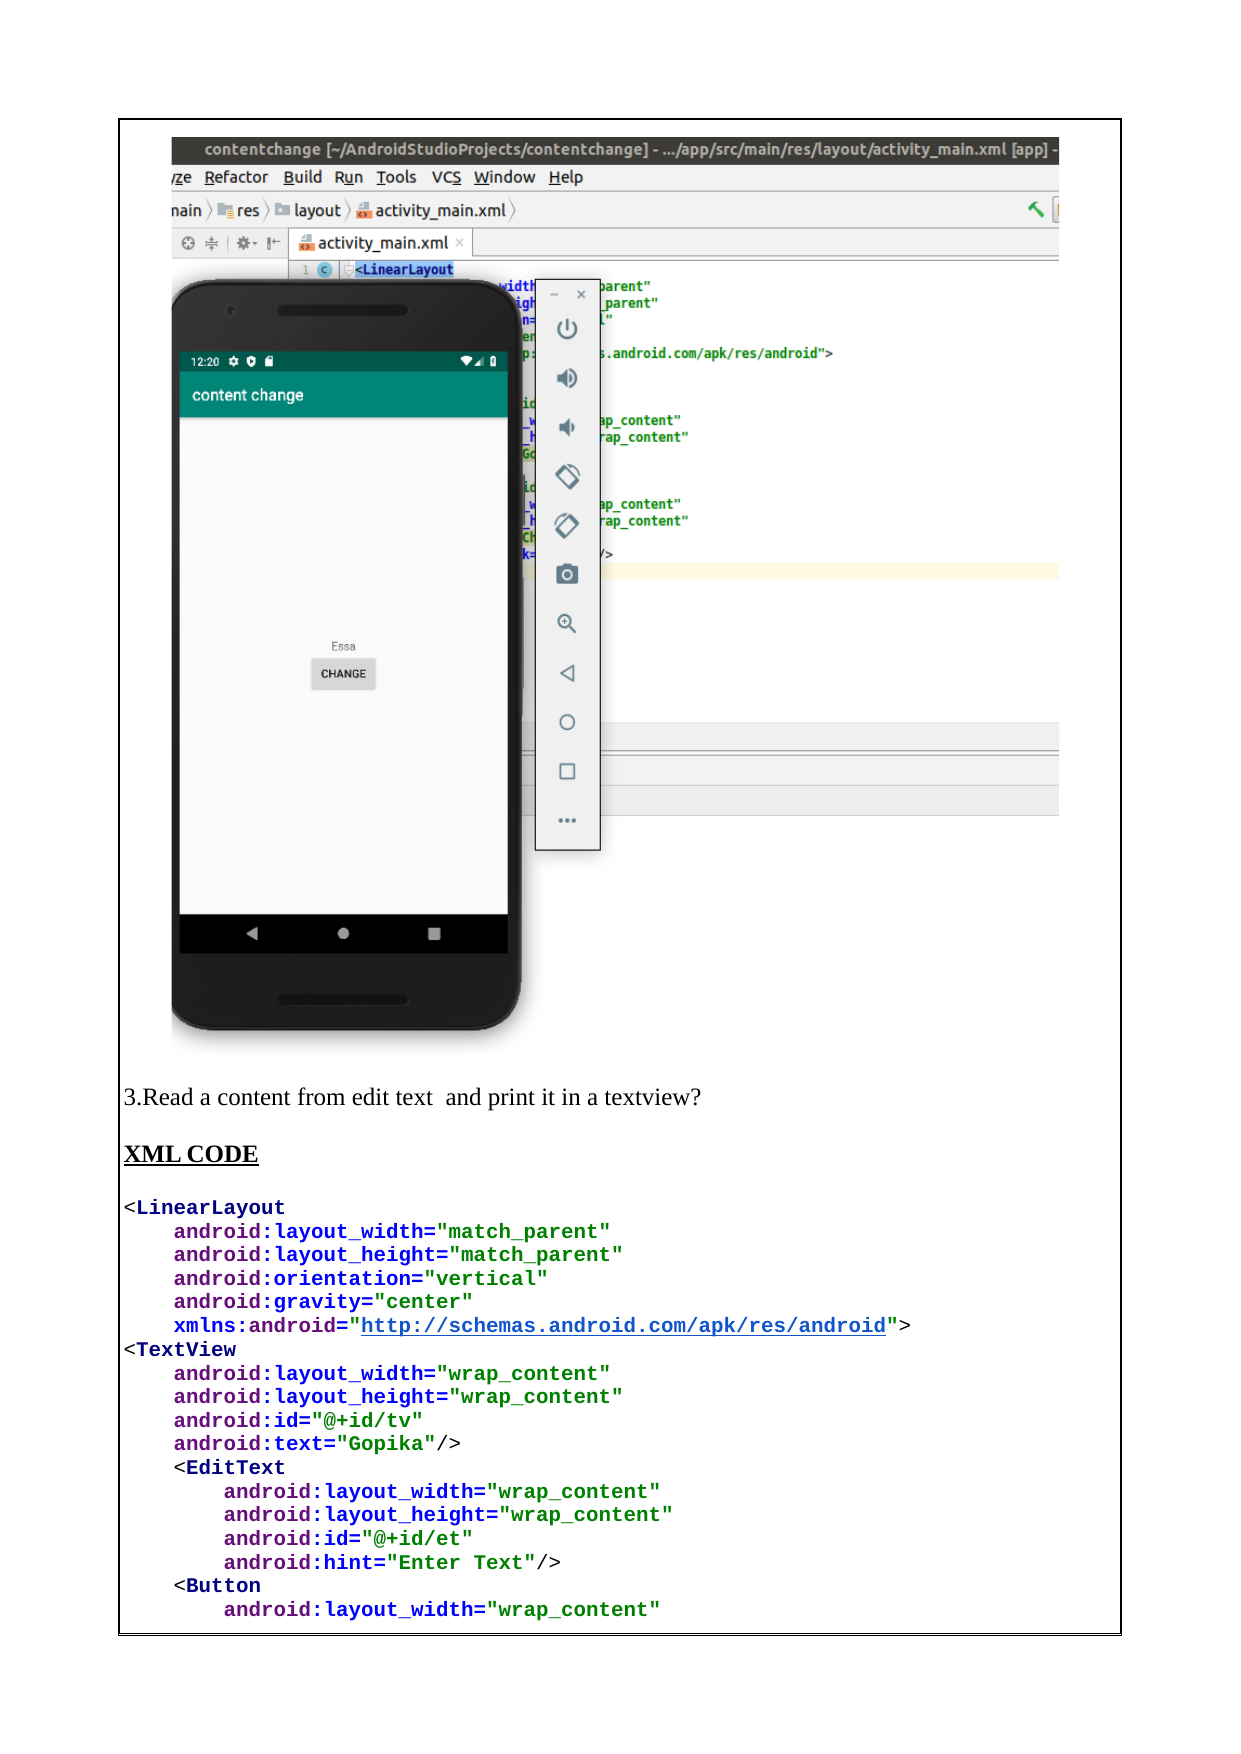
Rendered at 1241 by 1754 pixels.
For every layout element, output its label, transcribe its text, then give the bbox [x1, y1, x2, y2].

text XML CODE [123, 1139, 1117, 1168]
text android:layout_width="wrap_content" [123, 1481, 1117, 1504]
text android:layout_width="match_parent" [123, 1221, 1117, 1244]
text android:id="@+id/et" [123, 1528, 1117, 1552]
text 3.Read a content from edit text and print it in a textview? [123, 1082, 1117, 1111]
text android:layout_width="wrap_content" [123, 1599, 1117, 1623]
text android:layout_height="match_parent" [123, 1244, 1117, 1268]
text android:id="@+id/tv" [123, 1410, 1117, 1433]
text android:gravity="center" [123, 1292, 1117, 1315]
picture [171, 137, 1060, 1054]
text android:hint="Enter Text"/> [123, 1552, 1117, 1575]
text <LinearLayout [123, 1197, 1117, 1221]
text android:text="Gopika"/> [123, 1433, 1117, 1457]
text xmlns:android="http://schemas.android.com/apk/res/android"> [123, 1315, 1117, 1339]
text <Button [123, 1575, 1117, 1599]
text android:layout_height="wrap_content" [123, 1504, 1117, 1528]
text android:layout_width="wrap_content" [123, 1362, 1117, 1386]
text android:layout_height="wrap_content" [123, 1386, 1117, 1410]
text <TextView [123, 1339, 1117, 1362]
text <EditText [123, 1457, 1117, 1481]
text android:orientation="vertical" [123, 1268, 1117, 1292]
